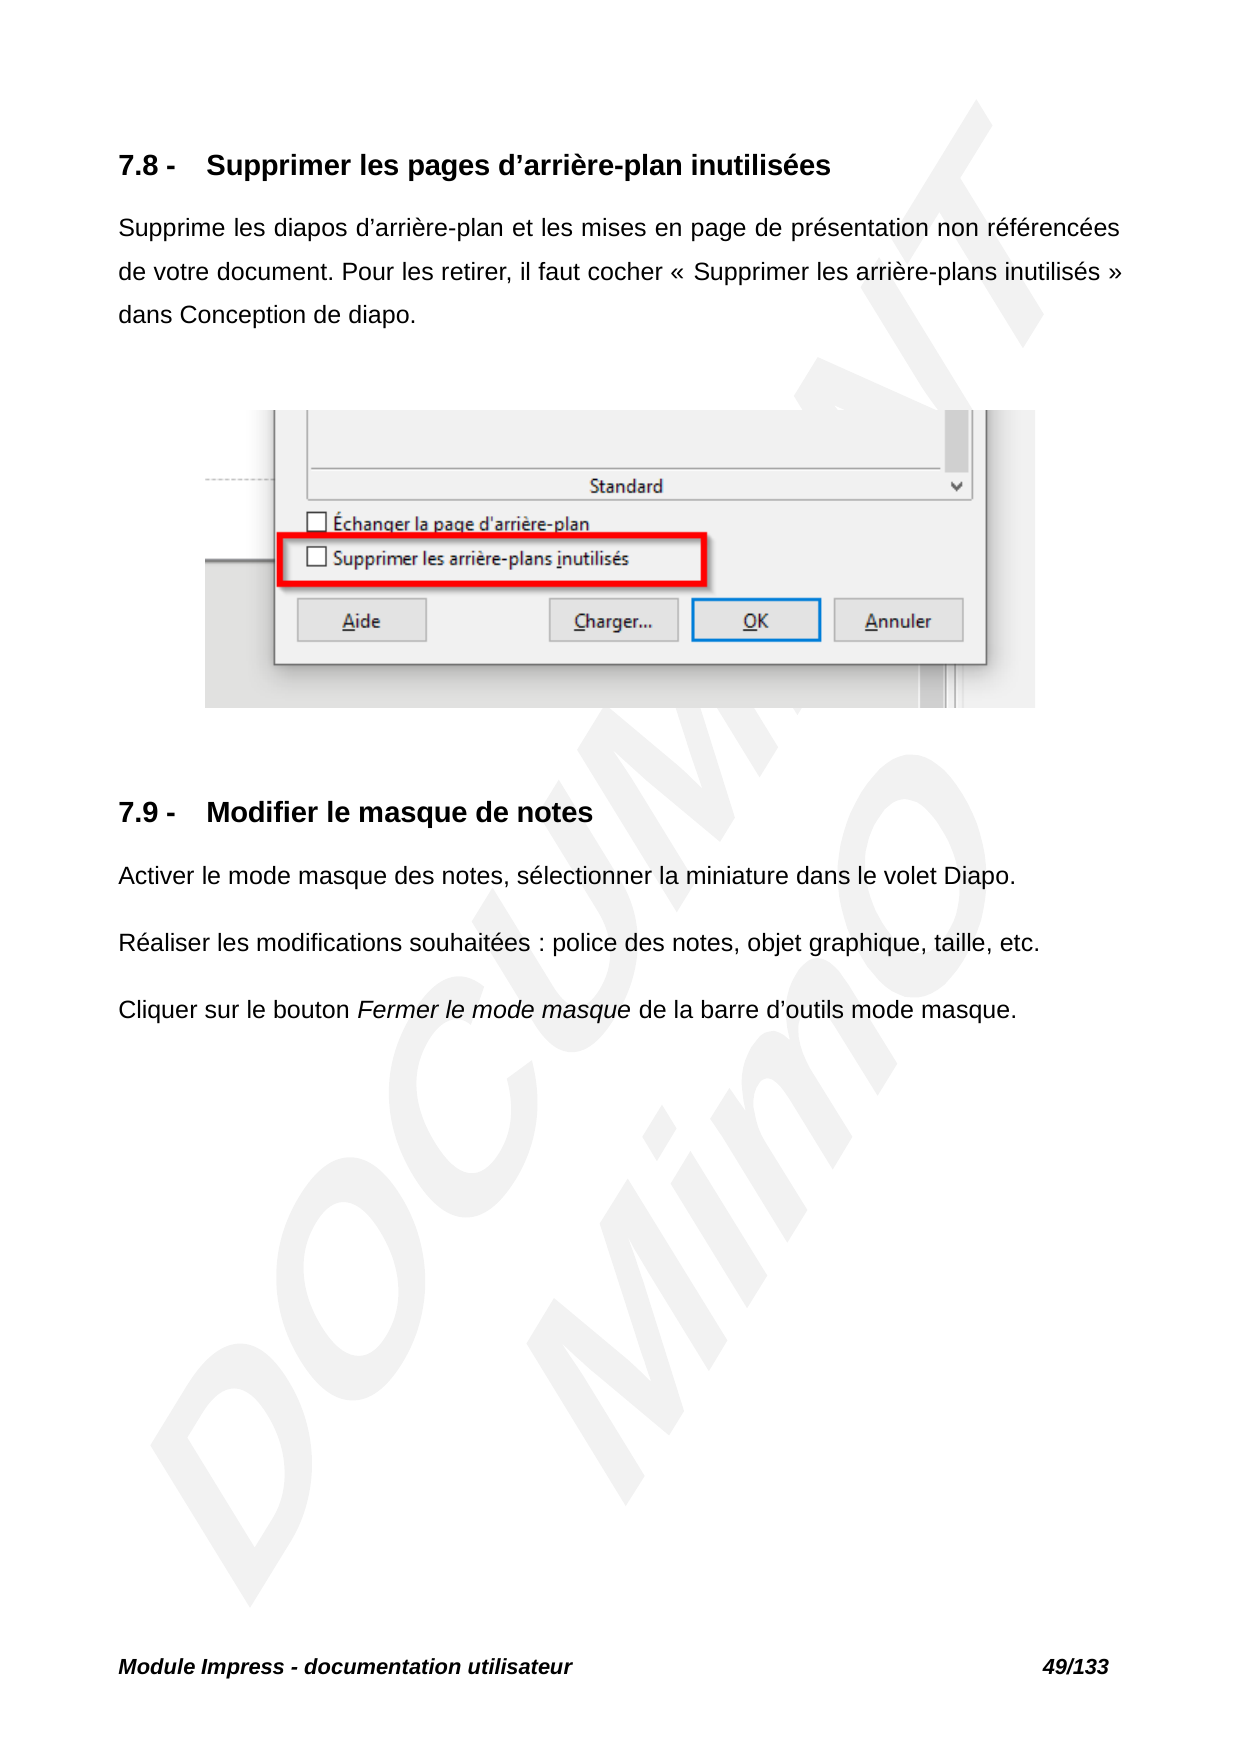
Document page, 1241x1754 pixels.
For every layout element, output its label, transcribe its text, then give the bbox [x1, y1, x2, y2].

picture [205, 410, 1035, 708]
text Réaliser les modifications souhaitées : police des notes, objet graphique, taille, etc. [118, 928, 1122, 957]
subtitle Supprimer les pages d’arrière-plan inutilisées [118, 147, 1122, 181]
text Activer le mode masque des notes, sélectionner la miniature dans le volet Diapo. [118, 861, 1122, 889]
text Cliquer sur le bouton Fermer le mode masque de la barre d’outils mode masque. [118, 995, 1122, 1024]
text Supprime les diapos d’arrière-plan et les mises en page de présentation non référencées de votre document. Pour les retirer, il faut cocher « Supprimer les arrière-plans inutilisés » dans Conception de diapo. [118, 213, 1122, 329]
subtitle Modifier le masque de notes [118, 795, 1122, 829]
